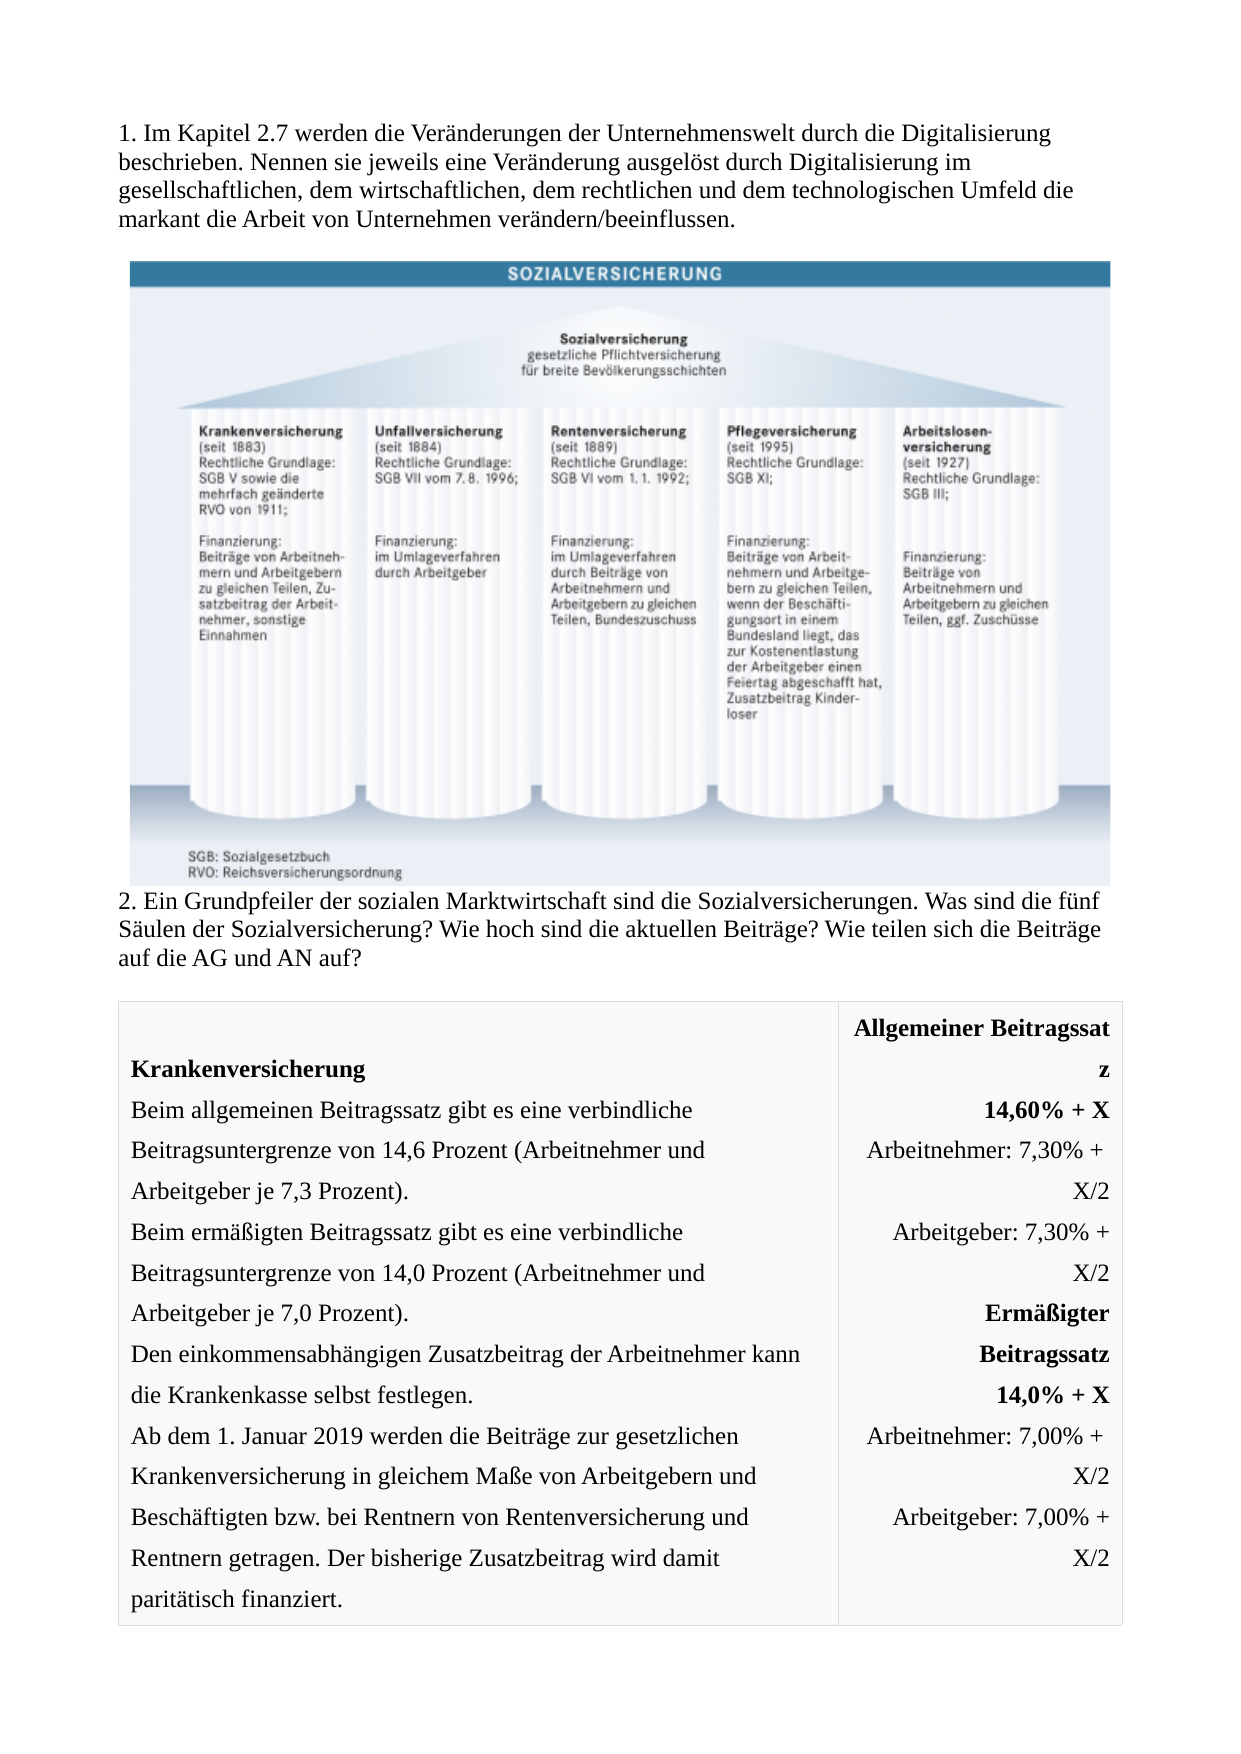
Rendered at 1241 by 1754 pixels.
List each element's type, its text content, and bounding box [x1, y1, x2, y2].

text 1. Im Kapitel 2.7 werden die Veränderungen der Unternehmenswelt durch die Digitalisierung beschrieben. Nennen sie jeweils eine Veränderung ausgelöst durch Digitalisierung im gesellschaftlichen, dem wirtschaftlichen, dem rechtlichen und dem technologischen Umfeld die markant die Arbeit von Unternehmen verändern/beeinflussen. [118, 118, 1122, 233]
table_header Krankenversicherung Beim allgemeinen Beitragssatz gibt es eine verbindliche Beitragsuntergrenze von 14,6 Prozent (Arbeitnehmer und Arbeitgeber je 7,3 Prozent). Beim ermäßigten Beitragssatz gibt es eine verbindliche Beitragsuntergrenze von 14,0 Prozent (Arbeitnehmer und Arbeitgeber je 7,0 Prozent). Den einkommensabhängigen Zusatzbeitrag der Arbeitnehmer kann die Krankenkasse selbst festlegen. Ab dem 1. Januar 2019 werden die Beiträge zur gesetzlichen Krankenversicherung in gleichem Maße von Arbeitgebern und Beschäftigten bzw. bei Rentnern von Rentenversicherung und Rentnern getragen. Der bisherige Zusatzbeitrag wird damit paritätisch finanziert. [119, 1002, 838, 1625]
picture [129, 261, 1111, 886]
text 2. Ein Grundpfeiler der sozialen Marktwirtschaft sind die Sozialversicherungen. Was sind die fünf Säulen der Sozialversicherung? Wie hoch sind die aktuellen Beiträge? Wie teilen sich die Beiträge auf die AG und AN auf? [118, 262, 1122, 972]
table_header Allgemeiner Beitragssatz 14,60% + X Arbeitnehmer: 7,30% + X/2 Arbeitgeber: 7,30% + X/2 Ermäßigter Beitragssatz 14,0% + X Arbeitnehmer: 7,00% + X/2 Arbeitgeber: 7,00% + X/2 [839, 1002, 1122, 1625]
